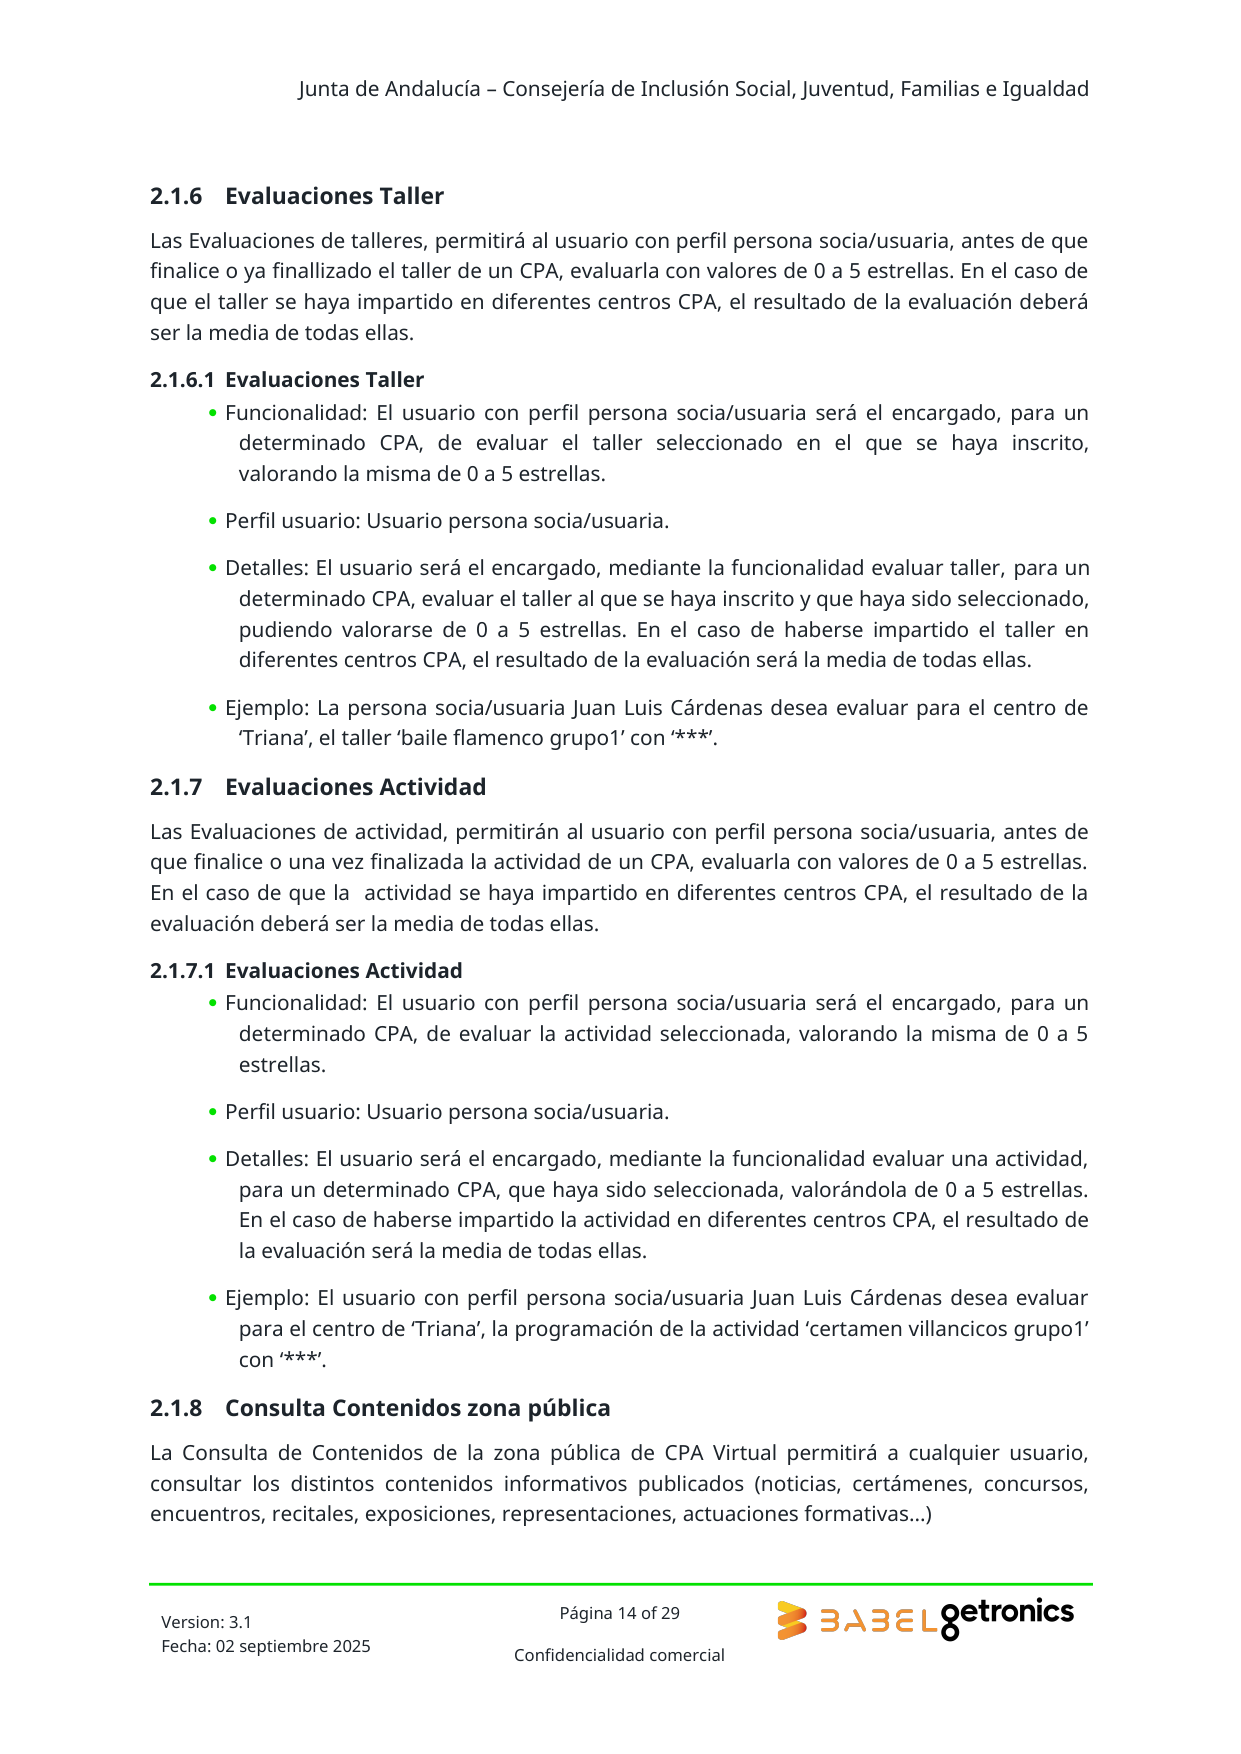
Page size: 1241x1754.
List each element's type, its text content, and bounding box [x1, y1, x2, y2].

list Ejemplo: La persona socia/usuaria Juan Luis Cárdenas desea evaluar para el centro de ‘Triana’, el taller ‘baile flamenco grupo1’ con ‘***’. [209, 693, 1090, 752]
subtitle Evaluaciones Actividad [150, 771, 1090, 802]
text Las Evaluaciones de actividad, permitirán al usuario con perfil persona socia/usuaria, antes de que finalice o una vez finalizada la actividad de un CPA, evaluarla con valores de 0 a 5 estrellas. En el caso de que la actividad se haya impartido en diferentes centros CPA, el resultado de la evaluación deberá ser la media de todas ellas. [150, 817, 1090, 937]
list Funcionalidad: El usuario con perfil persona socia/usuaria será el encargado, para un determinado CPA, de evaluar el taller seleccionado en el que se haya inscrito, valorando la misma de 0 a 5 estrellas. [209, 398, 1090, 487]
subtitle Evaluaciones Taller [150, 179, 1090, 211]
subtitle Consulta Contenidos zona pública [150, 1392, 1090, 1423]
text Las Evaluaciones de talleres, permitirá al usuario con perfil persona socia/usuaria, antes de que finalice o ya finallizado el taller de un CPA, evaluarla con valores de 0 a 5 estrellas. En el caso de que el taller se haya impartido en diferentes centros CPA, el resultado de la evaluación deberá ser la media de todas ellas. [150, 226, 1090, 346]
picture [777, 1594, 1078, 1646]
subtitle Evaluaciones Taller [150, 365, 1090, 393]
list Perfil usuario: Usuario persona socia/usuaria. [209, 506, 1090, 534]
text La Consulta de Contenidos de la zona pública de CPA Virtual permitirá a cualquier usuario, consultar los distintos contenidos informativos publicados (noticias, certámenes, concursos, encuentros, recitales, exposiciones, representaciones, actuaciones formativas...) [150, 1438, 1090, 1528]
list Detalles: El usuario será el encargado, mediante la funcionalidad evaluar una actividad, para un determinado CPA, que haya sido seleccionada, valorándola de 0 a 5 estrellas. En el caso de haberse impartido la actividad en diferentes centros CPA, el resultado de la evaluación será la media de todas ellas. [209, 1144, 1090, 1265]
list Funcionalidad: El usuario con perfil persona socia/usuaria será el encargado, para un determinado CPA, de evaluar la actividad seleccionada, valorando la misma de 0 a 5 estrellas. [209, 988, 1090, 1078]
list Ejemplo: El usuario con perfil persona socia/usuaria Juan Luis Cárdenas desea evaluar para el centro de ‘Triana’, la programación de la actividad ‘certamen villancicos grupo1’ con ‘***’. [209, 1283, 1090, 1373]
list Perfil usuario: Usuario persona socia/usuaria. [209, 1097, 1090, 1126]
subtitle Evaluaciones Actividad [150, 956, 1090, 984]
list Detalles: El usuario será el encargado, mediante la funcionalidad evaluar taller, para un determinado CPA, evaluar el taller al que se haya inscrito y que haya sido seleccionado, pudiendo valorarse de 0 a 5 estrellas. En el caso de haberse impartido el taller en diferentes centros CPA, el resultado de la evaluación será la media de todas ellas. [209, 553, 1090, 674]
